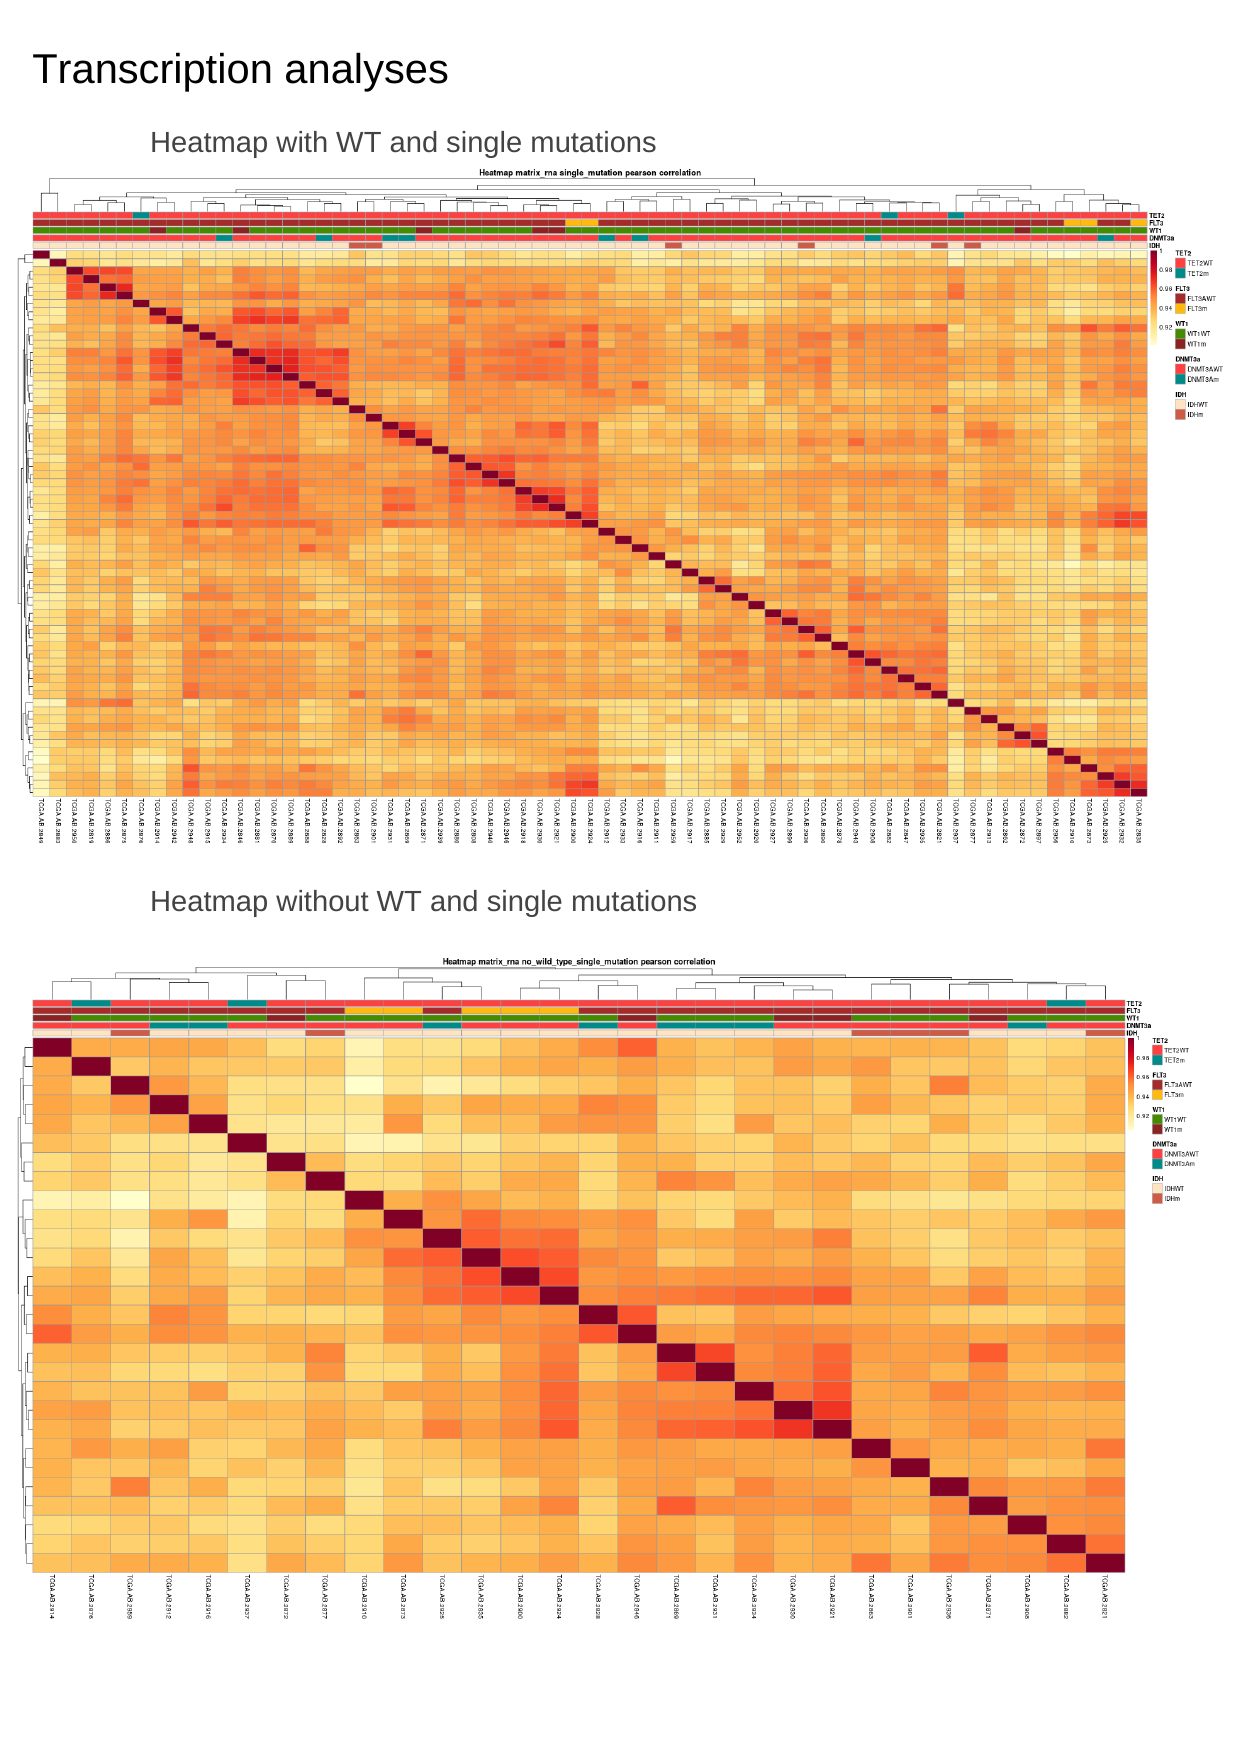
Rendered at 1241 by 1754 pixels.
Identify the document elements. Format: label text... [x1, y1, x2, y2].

picture [17, 956, 1201, 1623]
subtitle Transcription analyses [32, 44, 1090, 92]
subtitle Heatmap without WT and single mutations [150, 884, 1090, 918]
subtitle Heatmap with WT and single mutations [150, 126, 1090, 159]
picture [17, 167, 1225, 848]
